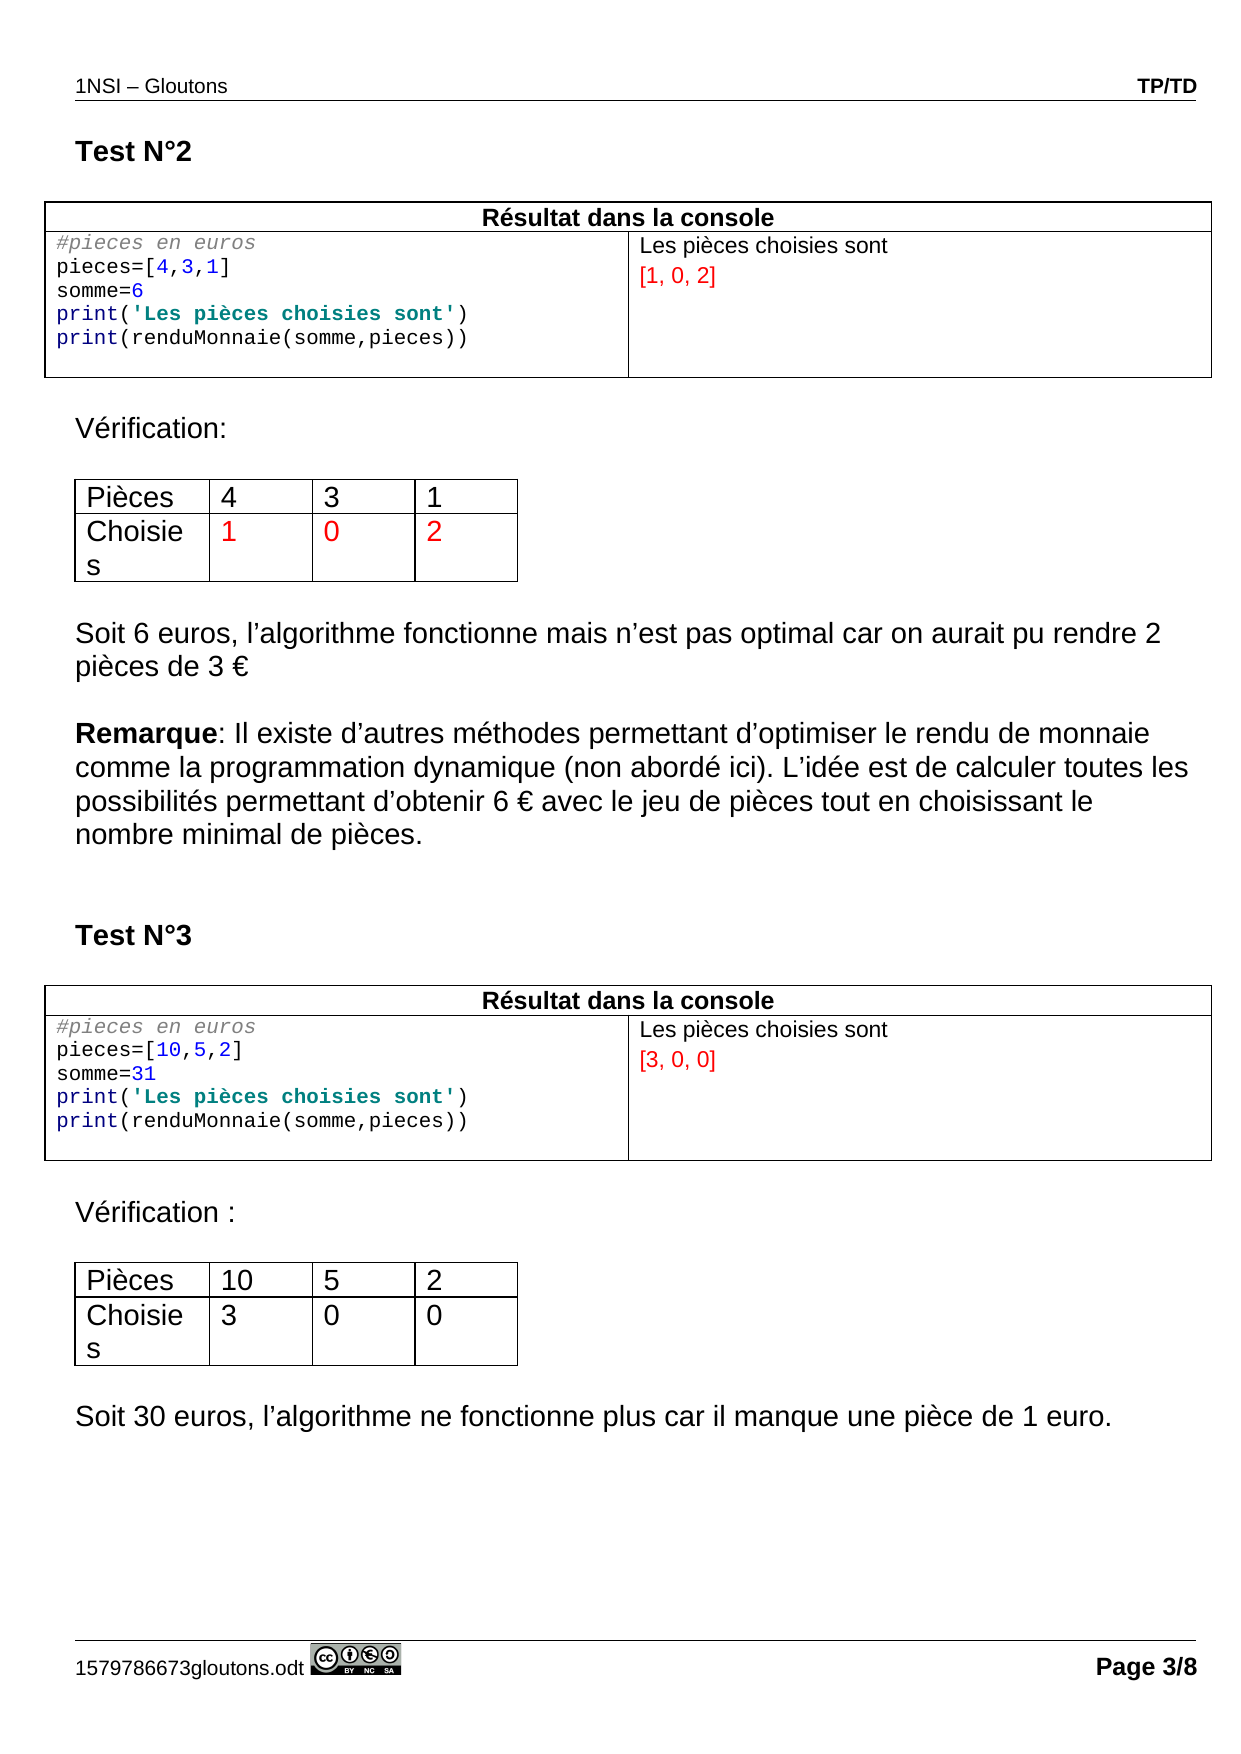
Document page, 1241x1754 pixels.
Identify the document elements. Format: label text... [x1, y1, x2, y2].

table_header 1 [416, 480, 517, 513]
table_header 4 [210, 480, 312, 513]
table_cell Les pièces choisies sont [3, 0, 0] [629, 1016, 1211, 1160]
table_cell 0 [313, 514, 414, 581]
table_cell 3 [210, 1298, 312, 1364]
text Remarque: Il existe d’autres méthodes permettant d’optimiser le rendu de monnaie comme la programmation dynamique (non abordé ici). L’idée est de calculer toutes les possibilités permettant d’obtenir 6 € avec le jeu de pièces tout en choisissant le nombre minimal de pièces. [75, 716, 1196, 851]
table_cell 1 [210, 514, 312, 581]
text Vérification : [75, 1195, 1196, 1228]
table_header 3 [313, 480, 414, 513]
table_cell 0 [313, 1298, 414, 1364]
table_cell Les pièces choisies sont [1, 0, 2] [629, 232, 1211, 377]
table_header Pièces [76, 480, 209, 513]
table_cell 2 [416, 514, 517, 581]
text Soit 6 euros, l’algorithme fonctionne mais n’est pas optimal car on aurait pu rendre 2 pièces de 3 € [75, 616, 1196, 683]
picture [310, 1643, 402, 1675]
text Soit 30 euros, l’algorithme ne fonctionne plus car il manque une pièce de 1 euro. [75, 1399, 1196, 1433]
table_cell Choisies [76, 1298, 209, 1364]
table_header 2 [416, 1263, 517, 1296]
table_cell Choisies [76, 514, 209, 581]
text Vérification: [75, 411, 1196, 445]
text Test N°3 [75, 918, 1196, 951]
table_header 5 [313, 1263, 414, 1296]
table_header Résultat dans la console [46, 203, 1211, 231]
table_header Résultat dans la console [46, 986, 1211, 1014]
table_cell #pieces en euros pieces=[10,5,2] somme=31 print('Les pièces choisies sont') print(renduMonnaie(somme,pieces)) [46, 1016, 628, 1160]
table_cell #pieces en euros pieces=[4,3,1] somme=6 print('Les pièces choisies sont') print(renduMonnaie(somme,pieces)) [46, 232, 628, 377]
table_header 10 [210, 1263, 312, 1296]
table_header Pièces [76, 1263, 209, 1296]
table_cell 0 [416, 1298, 517, 1364]
text Test N°2 [75, 134, 1196, 168]
